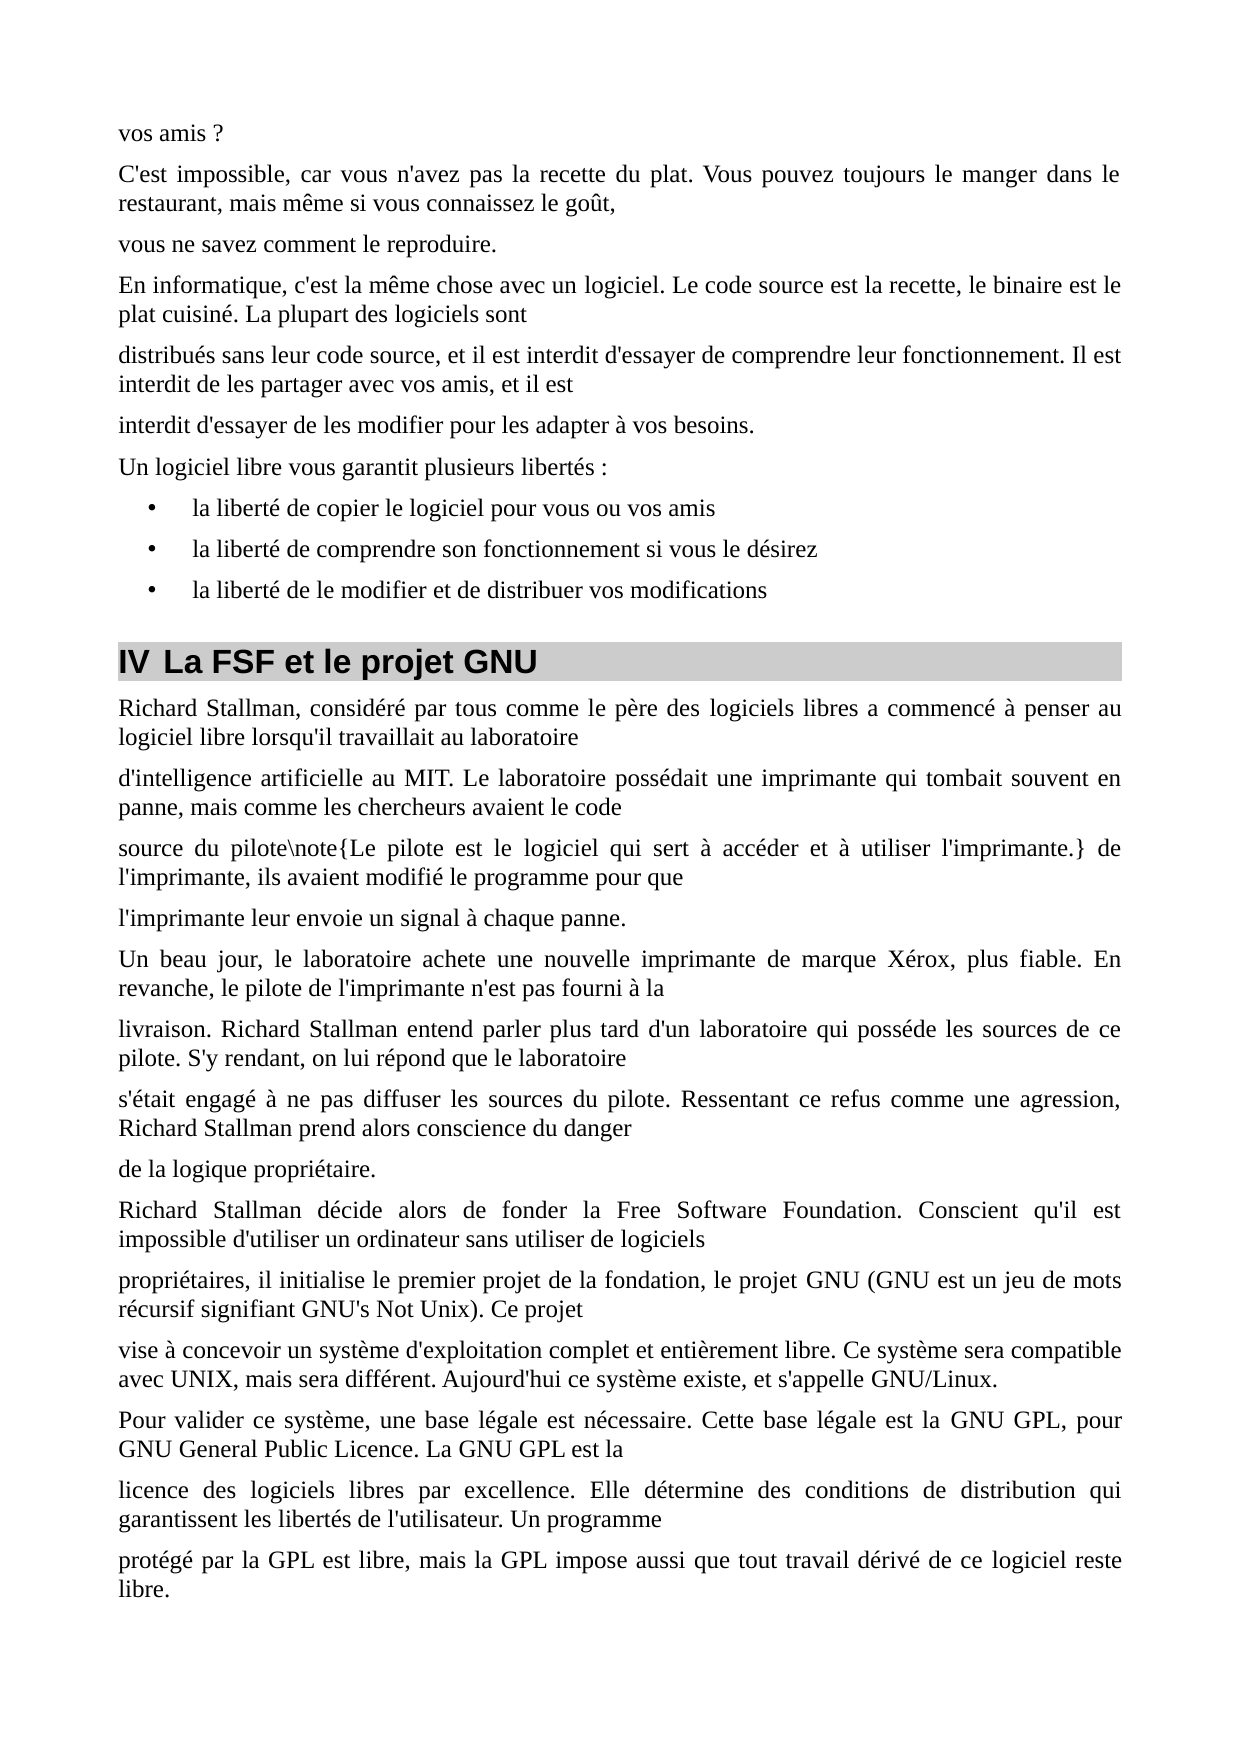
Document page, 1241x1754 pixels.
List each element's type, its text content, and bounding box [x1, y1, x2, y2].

text l'imprimante leur envoie un signal à chaque panne. [118, 903, 1122, 932]
text licence des logiciels libres par excellence. Elle détermine des conditions de distribution qui garantissent les libertés de l'utilisateur. Un programme [118, 1476, 1122, 1533]
text distribués sans leur code source, et il est interdit d'essayer de comprendre leur fonctionnement. Il est interdit de les partager avec vos amis, et il est [118, 341, 1122, 398]
text de la logique propriétaire. [118, 1154, 1122, 1183]
text vos amis ? [118, 118, 1122, 147]
text Pour valider ce système, une base légale est nécessaire. Cette base légale est la GNU GPL, pour GNU General Public Licence. La GNU GPL est la [118, 1406, 1122, 1463]
text Un beau jour, le laboratoire achete une nouvelle imprimante de marque Xérox, plus fiable. En revanche, le pilote de l'imprimante n'est pas fourni à la [118, 944, 1122, 1002]
text protégé par la GPL est libre, mais la GPL impose aussi que tout travail dérivé de ce logiciel reste libre. [118, 1546, 1122, 1603]
text s'était engagé à ne pas diffuser les sources du pilote. Ressentant ce refus comme une agression, Richard Stallman prend alors conscience du danger [118, 1084, 1122, 1142]
text Richard Stallman, considéré par tous comme le père des logiciels libres a commencé à penser au logiciel libre lorsqu'il travaillait au laboratoire [118, 693, 1122, 751]
text vise à concevoir un système d'exploitation complet et entièrement libre. Ce système sera compatible avec UNIX, mais sera différent. Aujourd'hui ce système existe, et s'appelle GNU/Linux. [118, 1336, 1122, 1393]
text propriétaires, il initialise le premier projet de la fondation, le projet GNU (GNU est un jeu de mots récursif signifiant GNU's Not Unix). Ce projet [118, 1266, 1122, 1323]
text vous ne savez comment le reproduire. [118, 229, 1122, 258]
text En informatique, c'est la même chose avec un logiciel. Le code source est la recette, le binaire est le plat cuisiné. La plupart des logiciels sont [118, 271, 1122, 328]
text d'intelligence artificielle au MIT. Le laboratoire possédait une imprimante qui tombait souvent en panne, mais comme les chercheurs avaient le code [118, 763, 1122, 821]
list la liberté de le modifier et de distribuer vos modifications [118, 576, 1122, 604]
list la liberté de comprendre son fonctionnement si vous le désirez [118, 534, 1122, 563]
text livraison. Richard Stallman entend parler plus tard d'un laboratoire qui posséde les sources de ce pilote. S'y rendant, on lui répond que le laboratoire [118, 1014, 1122, 1072]
list la liberté de copier le logiciel pour vous ou vos amis [118, 493, 1122, 522]
text Richard Stallman décide alors de fonder la Free Software Foundation. Conscient qu'il est impossible d'utiliser un ordinateur sans utiliser de logiciels [118, 1196, 1122, 1253]
text source du pilote\note{Le pilote est le logiciel qui sert à accéder et à utiliser l'imprimante.} de l'imprimante, ils avaient modifié le programme pour que [118, 833, 1122, 891]
text Un logiciel libre vous garantit plusieurs libertés : [118, 452, 1122, 481]
text C'est impossible, car vous n'avez pas la recette du plat. Vous pouvez toujours le manger dans le restaurant, mais même si vous connaissez le goût, [118, 159, 1122, 217]
subtitle La FSF et le projet GNU [118, 642, 1122, 681]
text interdit d'essayer de les modifier pour les adapter à vos besoins. [118, 411, 1122, 439]
